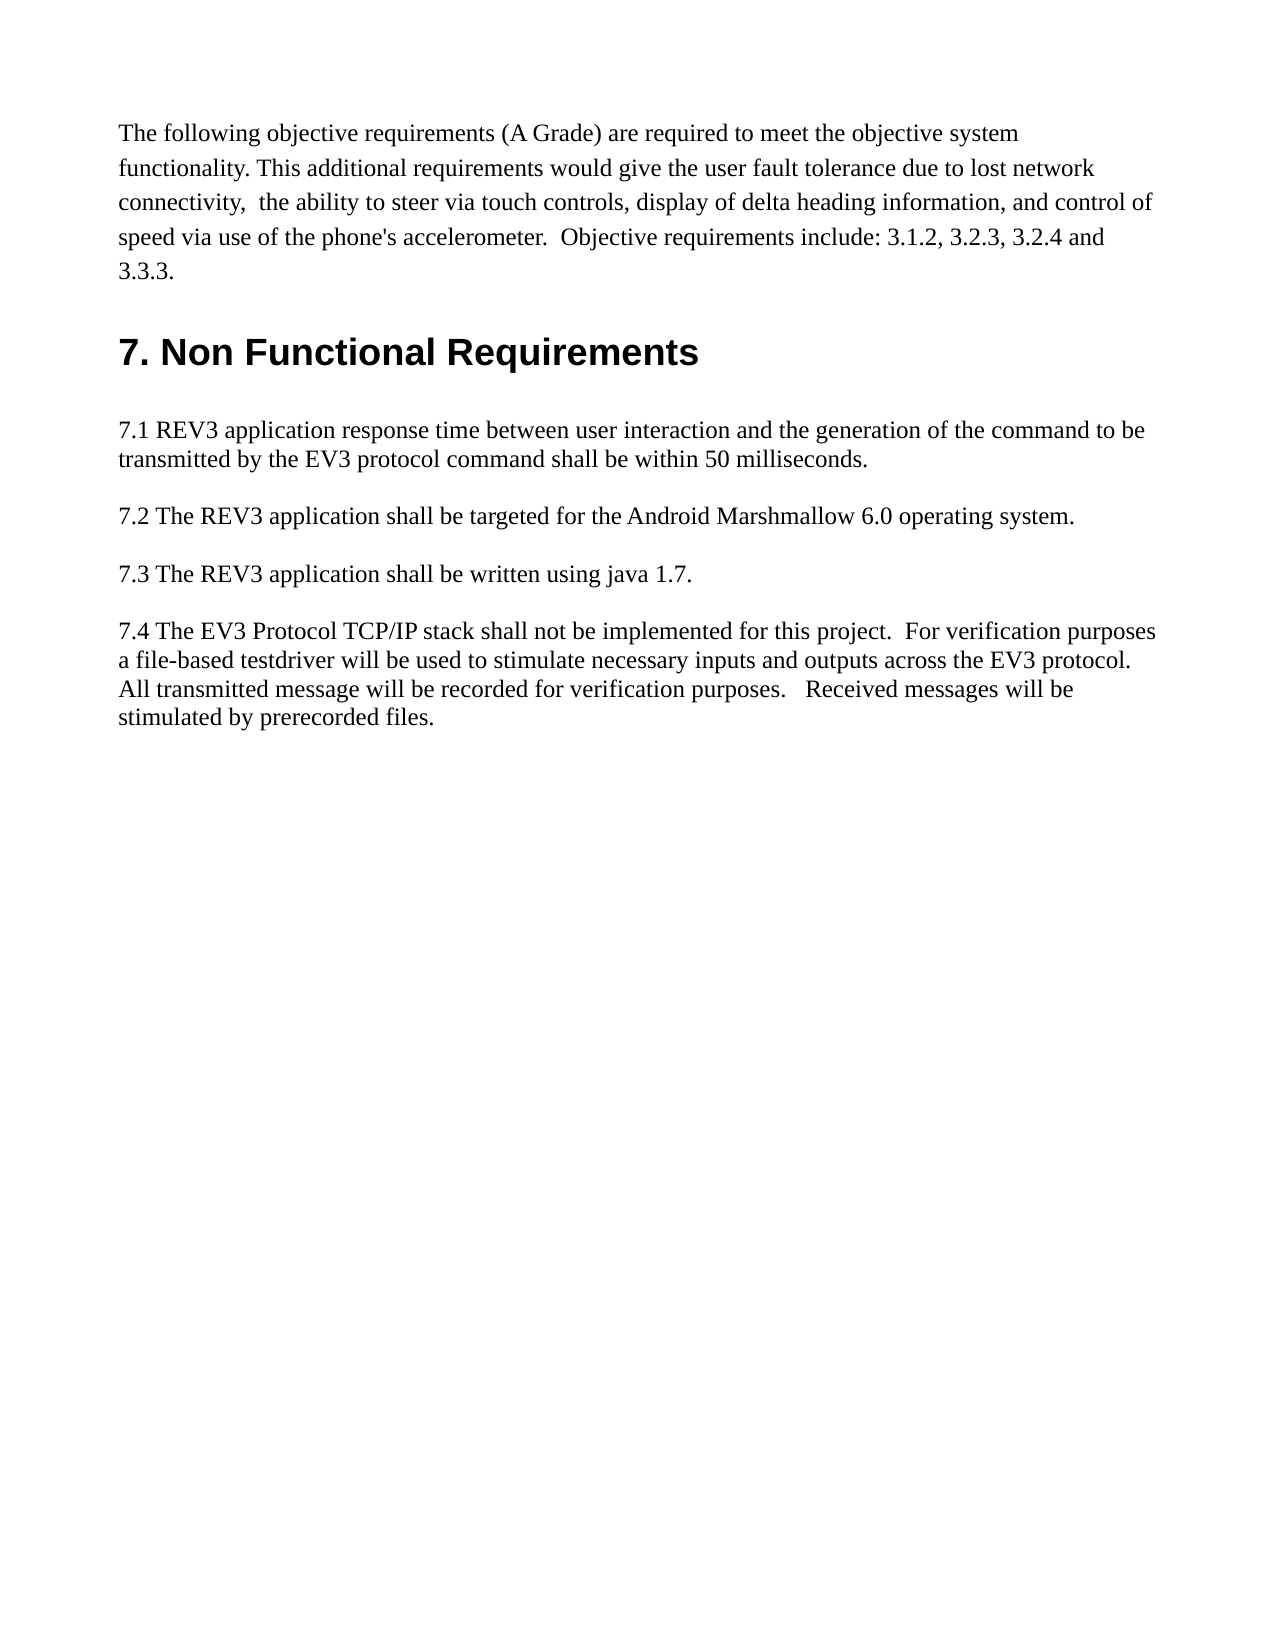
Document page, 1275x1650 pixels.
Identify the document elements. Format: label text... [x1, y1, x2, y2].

text 7.1 REV3 application response time between user interaction and the generation of the command to be transmitted by the EV3 protocol command shall be within 50 milliseconds. [118, 415, 1157, 472]
text 7.4 The EV3 Protocol TCP/IP stack shall not be implemented for this project. For verification purposes a file-based testdriver will be used to stimulate necessary inputs and outputs across the EV3 protocol. All transmitted message will be recorded for verification purposes. Received messages will be stimulated by prerecorded files. [118, 616, 1157, 731]
text 7.3 The REV3 application shall be written using java 1.7. [118, 559, 1157, 587]
text The following objective requirements (A Grade) are required to meet the objective system functionality. This additional requirements would give the user fault tolerance due to lost network connectivity, the ability to steer via touch controls, display of delta heading information, and control of speed via use of the phone's accelerometer. Objective requirements include: 3.1.2, 3.2.3, 3.2.4 and 3.3.3. [118, 118, 1157, 285]
text 7.2 The REV3 application shall be targeted for the Android Marshmallow 6.0 operating system. [118, 501, 1157, 530]
subtitle 7. Non Functional Requirements [118, 330, 1157, 374]
